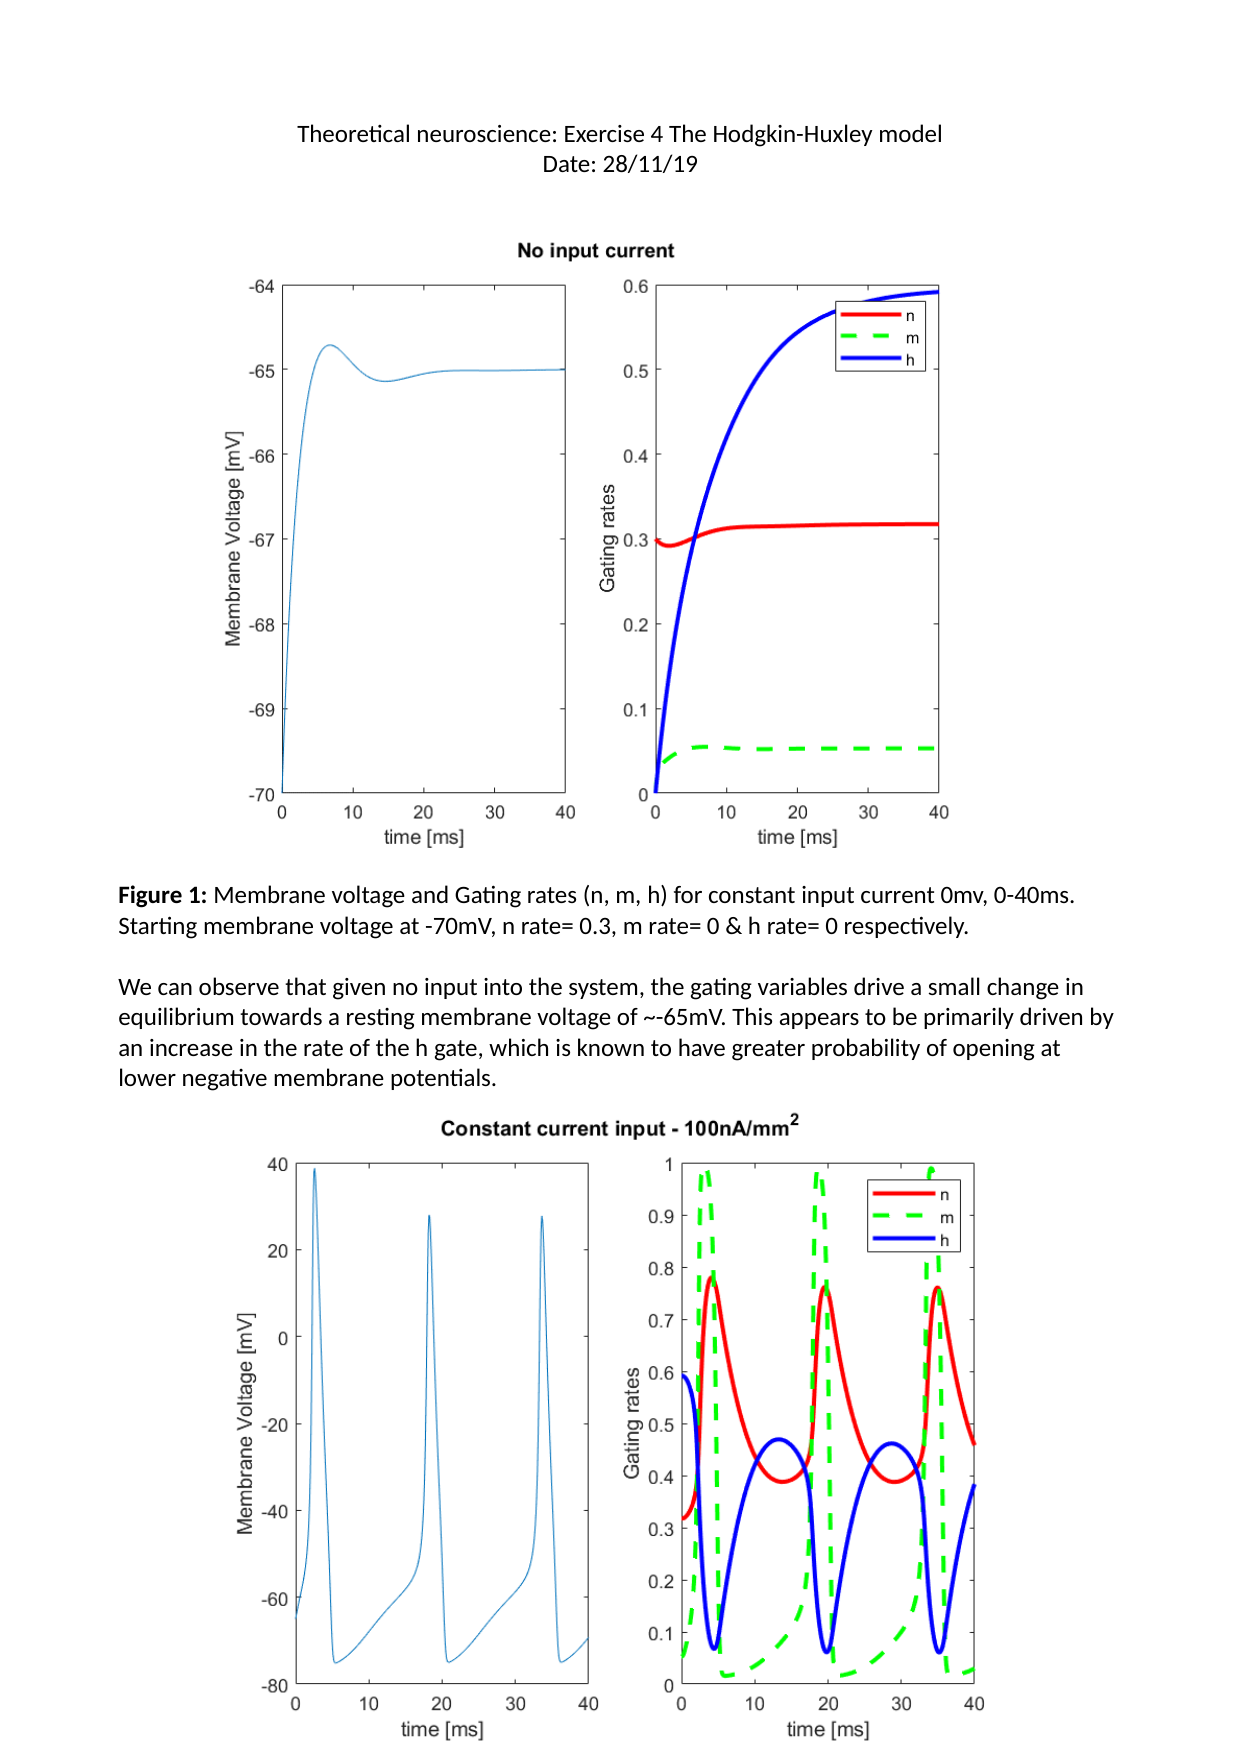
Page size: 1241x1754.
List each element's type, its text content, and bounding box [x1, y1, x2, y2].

text Theoretical neuroscience: Exercise 4 The Hodgkin-Huxley model Date: 28/11/19 [118, 118, 1122, 179]
text Figure 1: Membrane voltage and Gating rates (n, m, h) for constant input current 0mv, 0-40ms. Starting membrane voltage at -70mV, n rate= 0.3, m rate= 0 & h rate= 0 respectively. [118, 879, 1122, 940]
text We can observe that given no input into the system, the gating variables drive a small change in equilibrium towards a resting membrane voltage of ~-65mV. This appears to be primarily driven by an increase in the rate of the h gate, which is known to have greater probability of opening at lower negative membrane potentials. [118, 971, 1122, 1093]
